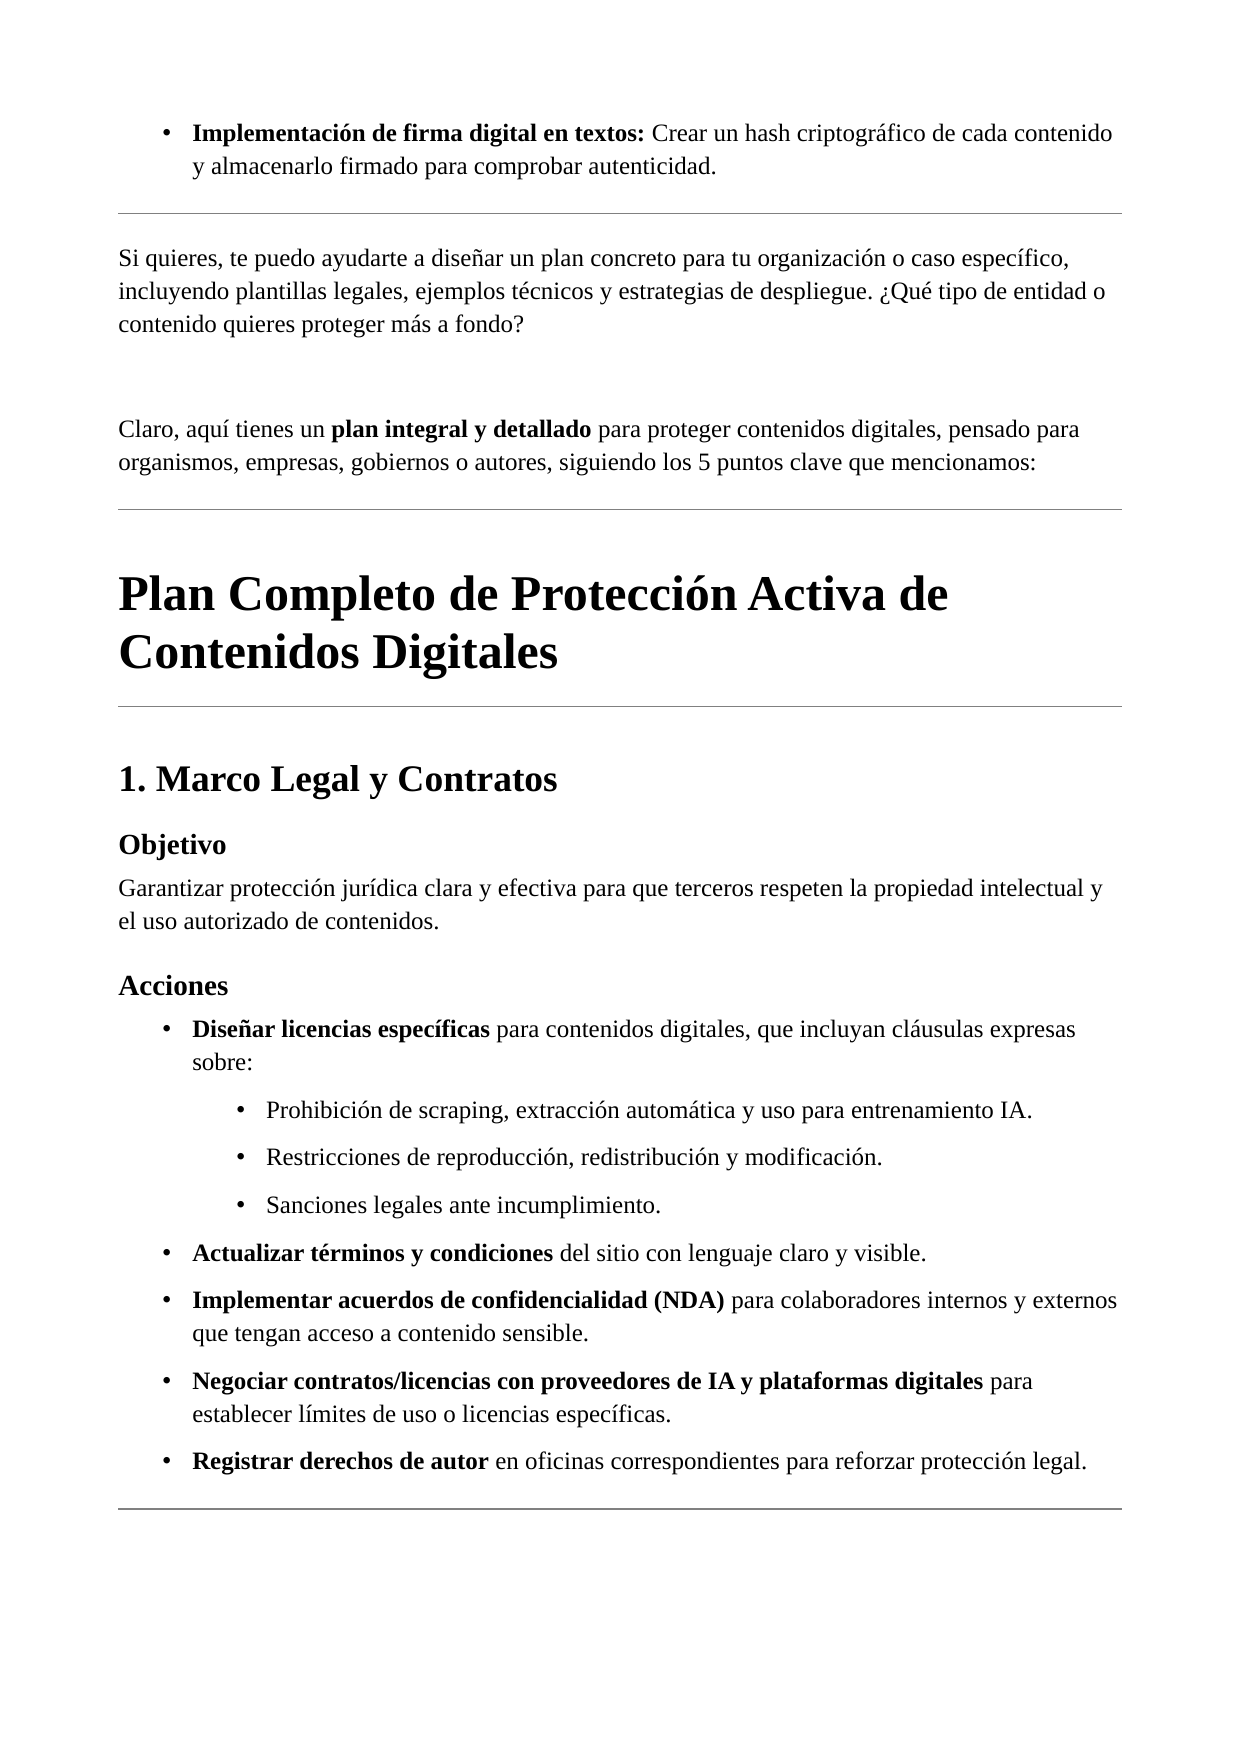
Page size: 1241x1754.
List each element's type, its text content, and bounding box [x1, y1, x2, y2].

list Prohibición de scraping, extracción automática y uso para entrenamiento IA. [236, 1095, 1122, 1123]
list Registrar derechos de autor en oficinas correspondientes para reforzar protección legal. [162, 1446, 1122, 1475]
list Actualizar términos y condiciones del sitio con lenguaje claro y visible. [162, 1238, 1122, 1266]
subtitle Plan Completo de Protección Activa de Contenidos Digitales [118, 564, 1122, 679]
list Implementación de firma digital en textos: Crear un hash criptográfico de cada contenido y almacenarlo firmado para comprobar autenticidad. [162, 118, 1122, 180]
subtitle Objetivo [118, 827, 1122, 860]
subtitle Acciones [118, 968, 1122, 1002]
text Garantizar protección jurídica clara y efectiva para que terceros respeten la propiedad intelectual y el uso autorizado de contenidos. [118, 873, 1122, 935]
list Restricciones de reproducción, redistribución y modificación. [236, 1142, 1122, 1171]
text Si quieres, te puedo ayudarte a diseñar un plan concreto para tu organización o caso específico, incluyendo plantillas legales, ejemplos técnicos y estrategias de despliegue. ¿Qué tipo de entidad o contenido quieres proteger más a fondo? [118, 243, 1122, 338]
list Negociar contratos/licencias con proveedores de IA y plataformas digitales para establecer límites de uso o licencias específicas. [162, 1366, 1122, 1428]
list Sanciones legales ante incumplimiento. [236, 1190, 1122, 1219]
list Diseñar licencias específicas para contenidos digitales, que incluyan cláusulas expresas sobre: [162, 1014, 1122, 1076]
list Implementar acuerdos de confidencialidad (NDA) para colaboradores internos y externos que tengan acceso a contenido sensible. [162, 1285, 1122, 1347]
subtitle 1. Marco Legal y Contratos [118, 757, 1122, 800]
text Claro, aquí tienes un plan integral y detallado para proteger contenidos digitales, pensado para organismos, empresas, gobiernos o autores, siguiendo los 5 puntos clave que mencionamos: [118, 414, 1122, 476]
